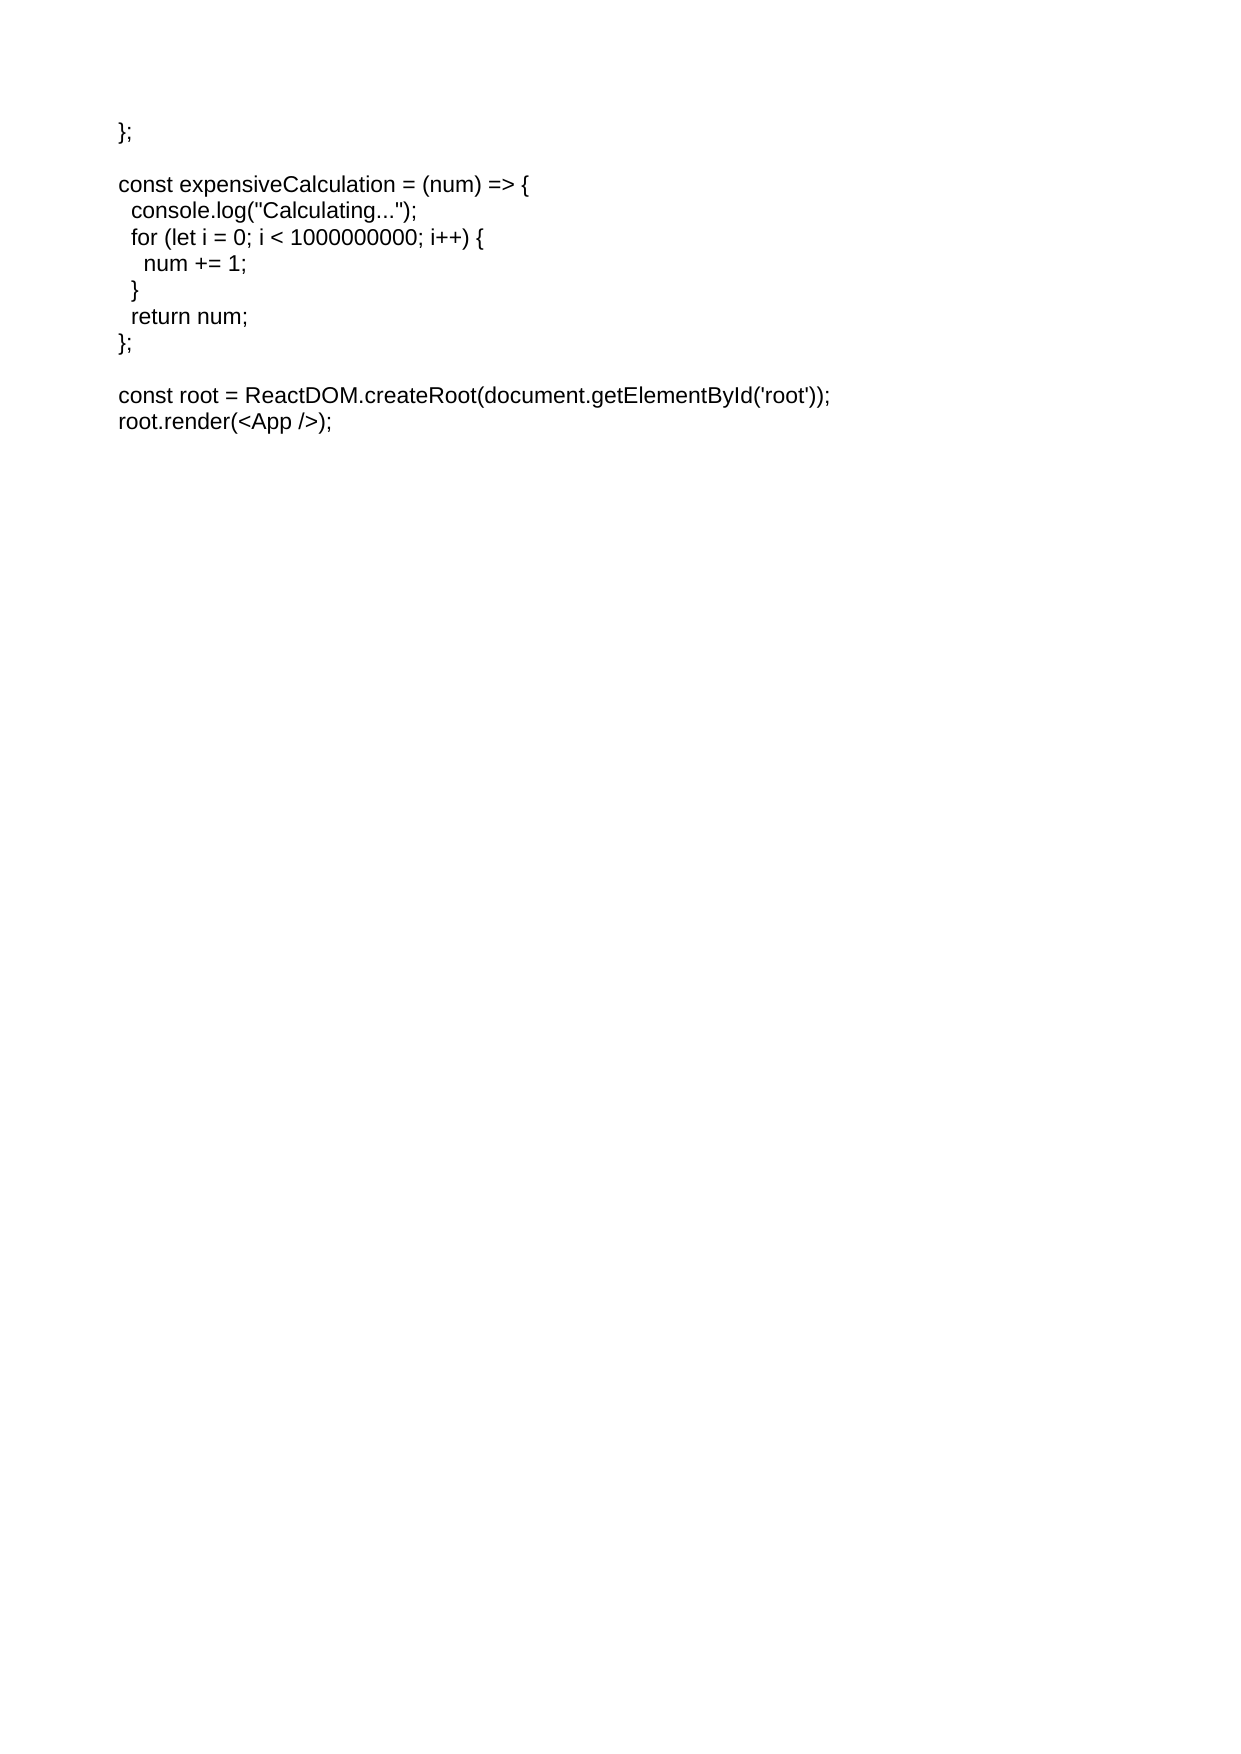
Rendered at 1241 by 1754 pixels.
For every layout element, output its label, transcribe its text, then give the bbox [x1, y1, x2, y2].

text const expensiveCalculation = (num) => { [118, 171, 1122, 197]
text return num; [118, 303, 1122, 329]
text }; [118, 329, 1122, 355]
text } [118, 276, 1122, 303]
text }; [118, 118, 1122, 144]
text for (let i = 0; i < 1000000000; i++) { [118, 223, 1122, 250]
text const root = ReactDOM.createRoot(document.getElementById('root')); [118, 382, 1122, 408]
text num += 1; [118, 250, 1122, 276]
text console.log("Calculating..."); [118, 197, 1122, 223]
text root.render(<App />); [118, 408, 1122, 434]
